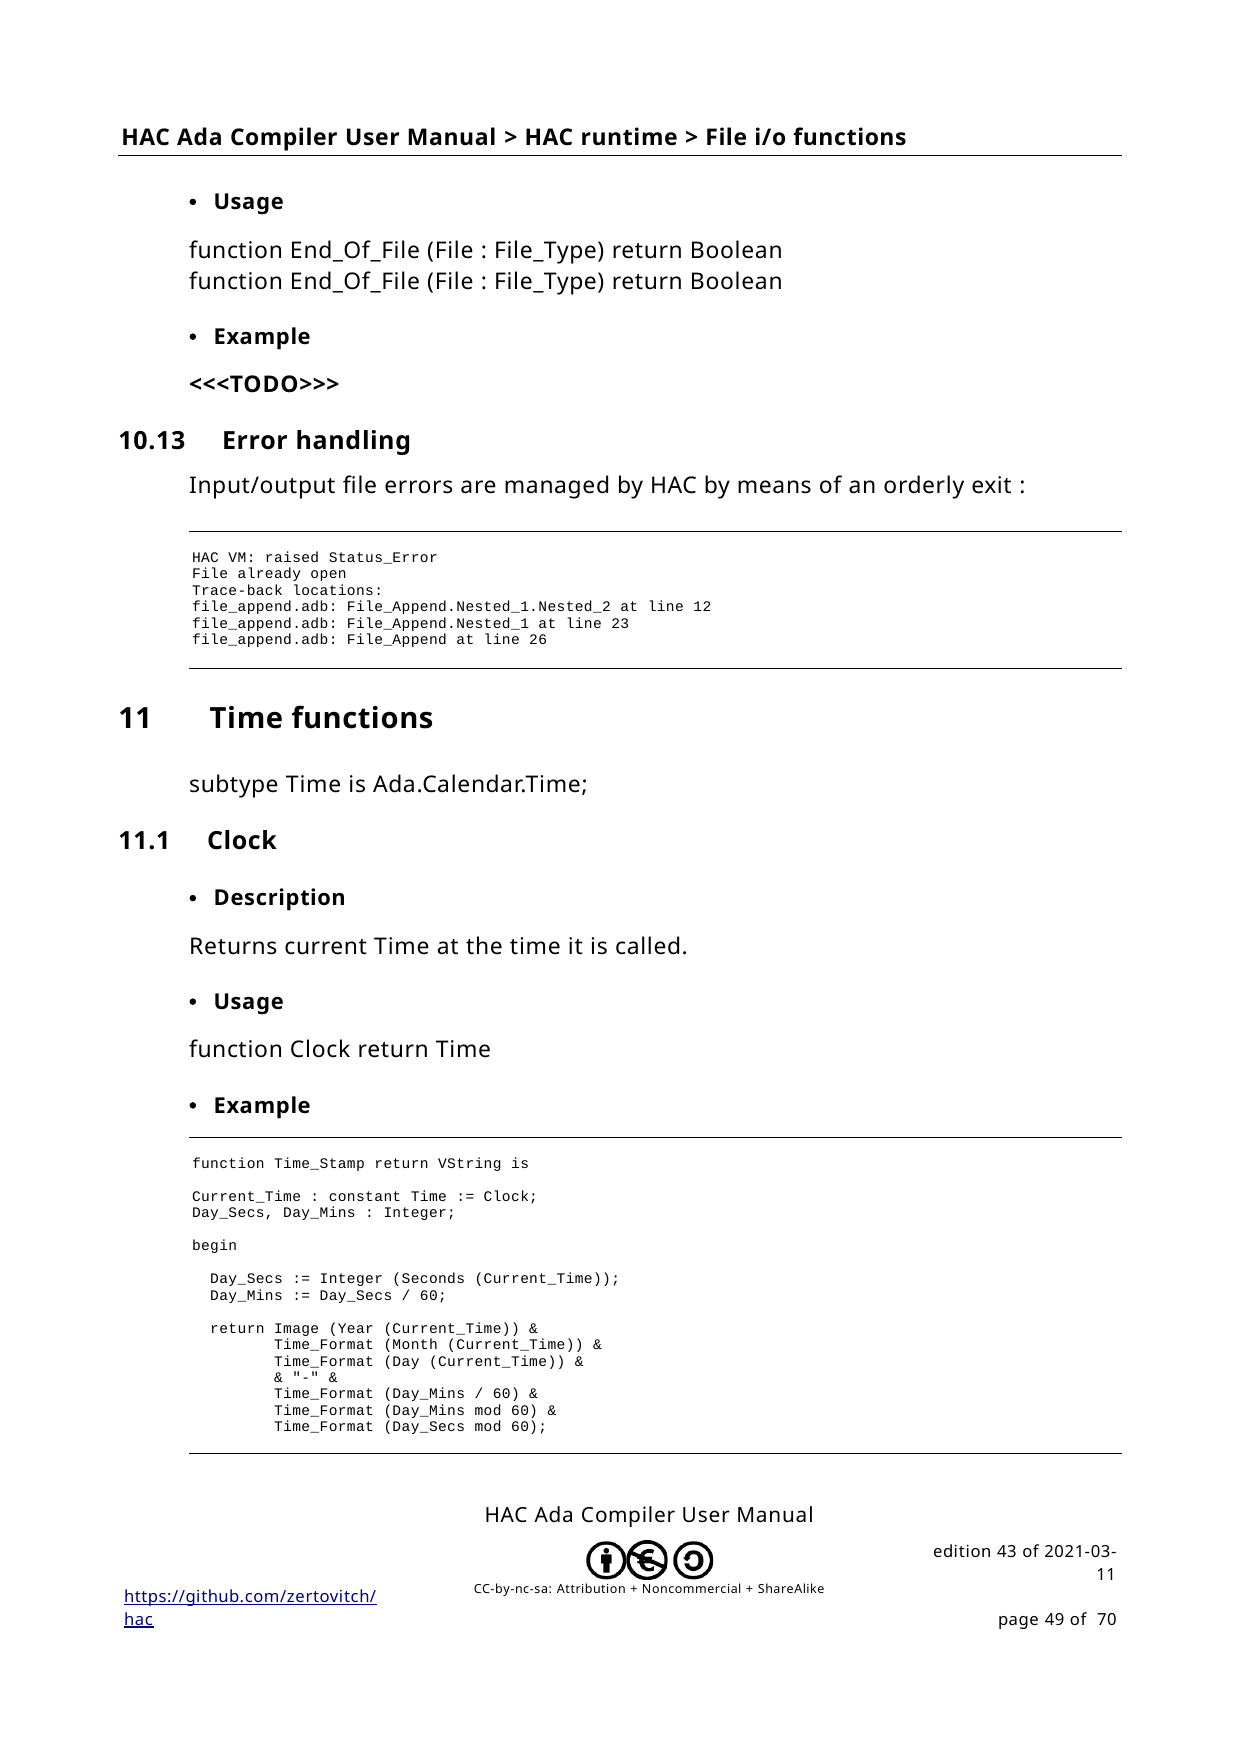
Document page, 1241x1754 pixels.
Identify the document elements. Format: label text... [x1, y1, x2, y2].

text function End_Of_File (File : File_Type) return Boolean [189, 264, 1122, 296]
subtitle Example [189, 1088, 1122, 1119]
text subtype Time is Ada.Calendar.Time; [189, 768, 1122, 799]
subtitle Time functions [118, 698, 1122, 737]
list HAC VM: raised Status_Error File already open Trace-back locations: file_append.adb: File_Append.Nested_1.Nested_2 at line 12 file_append.adb: File_Append.Nested_1 at line 23 file_append.adb: File_Append at line 26 [189, 532, 1122, 668]
picture [585, 1540, 668, 1580]
list Day_Secs, Day_Mins : Integer; [189, 1203, 1122, 1222]
list Day_Secs := Integer (Seconds (Current_Time)); [189, 1269, 1122, 1285]
list function Time_Stamp return VString is [189, 1153, 1122, 1173]
subtitle Error handling [118, 423, 1122, 457]
subtitle Example [189, 319, 1122, 351]
subtitle Usage [189, 184, 1122, 216]
list Time_Format (Day_Mins / 60) & [189, 1384, 1122, 1400]
list Day_Mins := Day_Secs / 60; [189, 1285, 1122, 1304]
text function End_Of_File (File : File_Type) return Boolean [189, 233, 1122, 264]
picture [672, 1540, 714, 1580]
text <<<TODO>>> [189, 368, 1122, 399]
list & "-" & [189, 1367, 1122, 1384]
subtitle Usage [189, 984, 1122, 1016]
subtitle Clock [118, 823, 1122, 857]
list Time_Format (Day_Mins mod 60) & [189, 1400, 1122, 1417]
list Time_Format (Day (Current_Time)) & [189, 1351, 1122, 1367]
list return Image (Year (Current_Time)) & [189, 1318, 1122, 1334]
subtitle Description [189, 881, 1122, 912]
text Returns current Time at the time it is called. [189, 930, 1122, 961]
text function Clock return Time [189, 1033, 1122, 1064]
text Input/output file errors are managed by HAC by means of an orderly exit : [189, 469, 1122, 500]
list Current_Time : constant Time := Clock; [189, 1186, 1122, 1203]
list Time_Format (Month (Current_Time)) & [189, 1334, 1122, 1351]
list Time_Format (Day_Secs mod 60); [189, 1417, 1122, 1436]
list begin [189, 1236, 1122, 1255]
